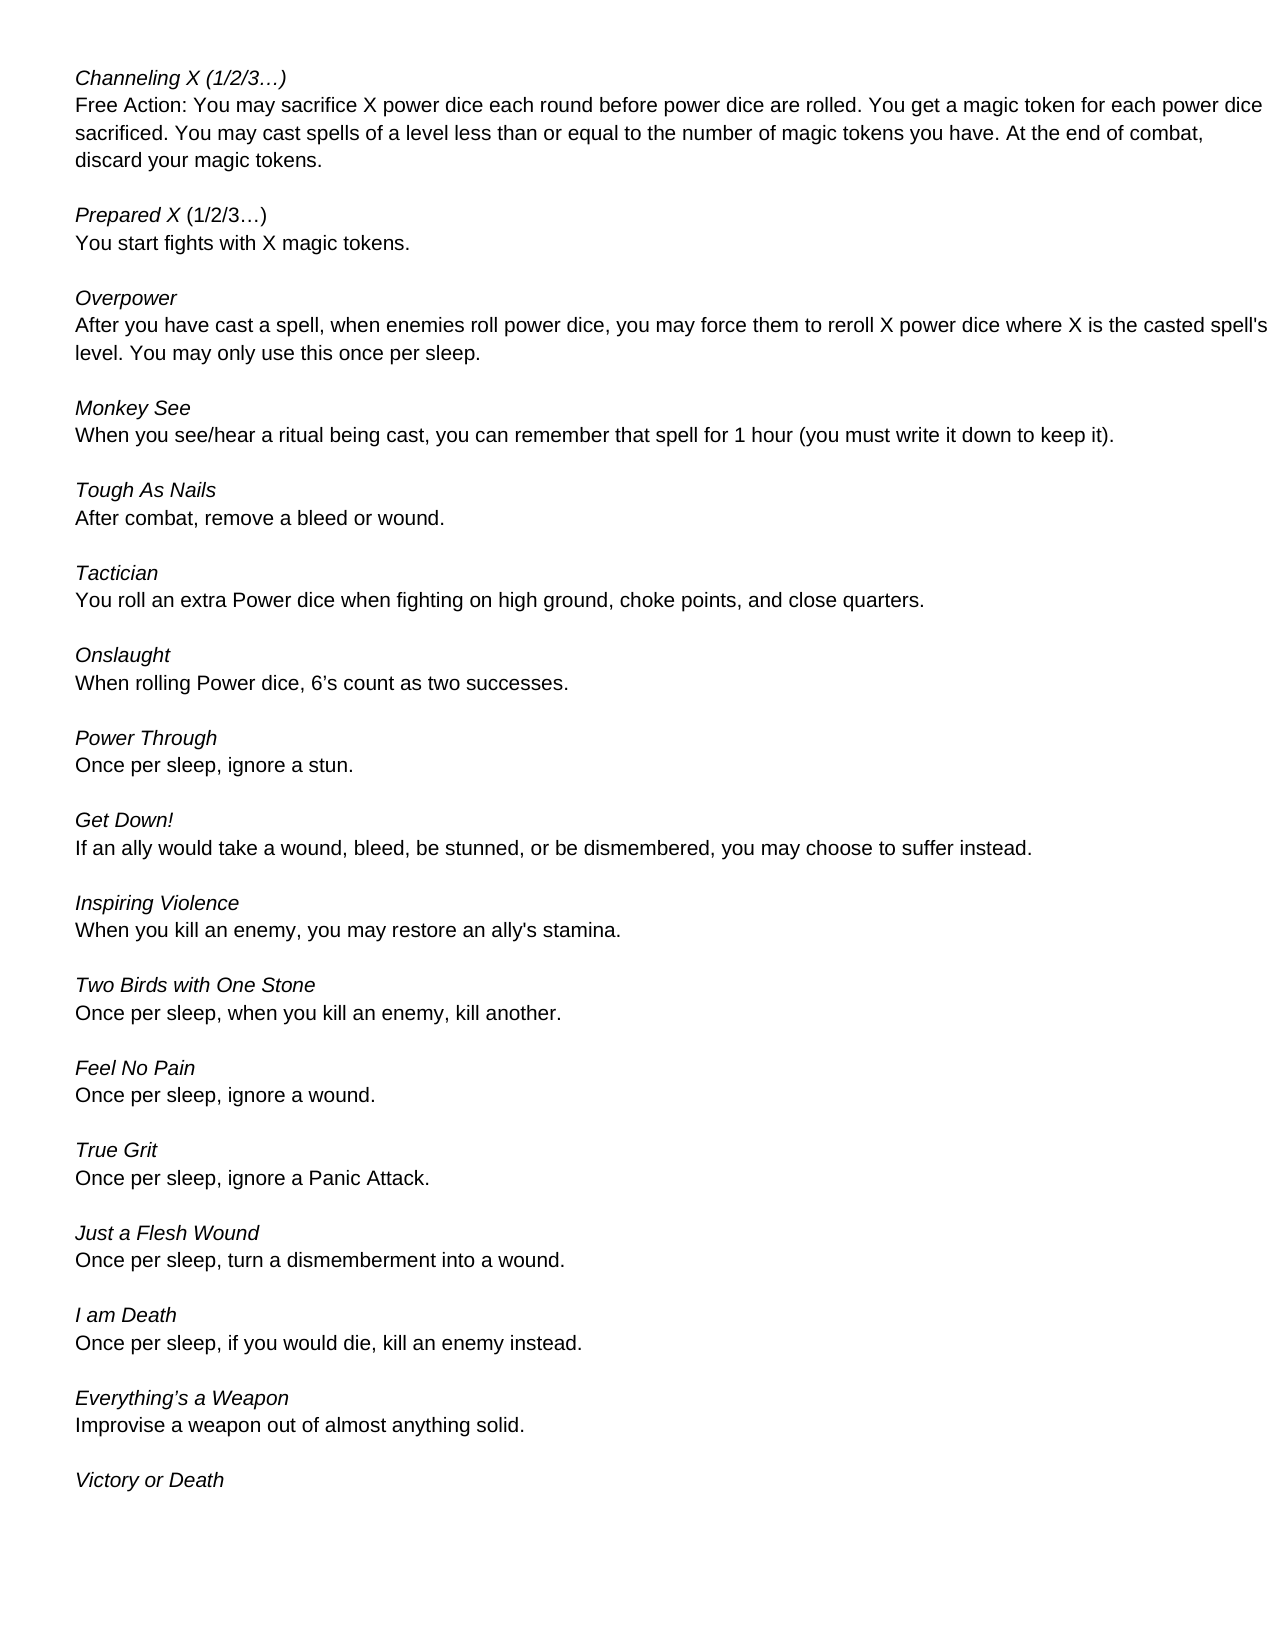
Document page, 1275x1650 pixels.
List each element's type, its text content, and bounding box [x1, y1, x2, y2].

text Just a Flesh Wound [75, 1221, 1275, 1244]
text Once per sleep, when you kill an enemy, kill another. [75, 1001, 1275, 1024]
text When you kill an enemy, you may restore an ally's stamina. [75, 918, 1275, 942]
text Free Action: You may sacrifice X power dice each round before power dice are rolled. You get a magic token for each power dice sacrificed. You may cast spells of a level less than or equal to the number of magic tokens you have. At the end of combat, discard your magic tokens. Prepared X (1/2/3…) [75, 93, 1275, 227]
text When you see/hear a ritual being cast, you can remember that spell for 1 hour (you must write it down to keep it). Tough As Nails [75, 423, 1275, 502]
text Once per sleep, ignore a stun. [75, 753, 1275, 777]
text Once per sleep, if you would die, kill an enemy instead. [75, 1331, 1275, 1354]
text True Grit [75, 1138, 1275, 1162]
text Channeling X (1/2/3…) [75, 66, 1275, 89]
text Two Birds with One Stone [75, 973, 1275, 997]
text Once per sleep, ignore a wound. [75, 1083, 1275, 1107]
text Everything’s a Weapon [75, 1386, 1275, 1409]
text Inspiring Violence [75, 891, 1275, 914]
text Power Through [75, 726, 1275, 749]
text You start fights with X magic tokens. Overpower After you have cast a spell, when enemies roll power dice, you may force them to reroll X power dice where X is the casted spell's level. You may only use this once per sleep. Monkey See [75, 231, 1275, 419]
text Once per sleep, ignore a Panic Attack. [75, 1166, 1275, 1189]
text You roll an extra Power dice when fighting on high ground, choke points, and close quarters. [75, 588, 1275, 612]
text Improvise a weapon out of almost anything solid. [75, 1413, 1275, 1437]
text Once per sleep, turn a dismemberment into a wound. [75, 1248, 1275, 1272]
text When rolling Power dice, 6’s count as two successes. [75, 671, 1275, 694]
text Victory or Death [75, 1468, 1275, 1492]
text Get Down! [75, 808, 1275, 832]
text Tactician [75, 561, 1275, 584]
text Feel No Pain [75, 1056, 1275, 1079]
text Onslaught [75, 643, 1275, 667]
text I am Death [75, 1303, 1275, 1327]
text If an ally would take a wound, bleed, be stunned, or be dismembered, you may choose to suffer instead. [75, 836, 1275, 859]
text After combat, remove a bleed or wound. [75, 506, 1275, 529]
